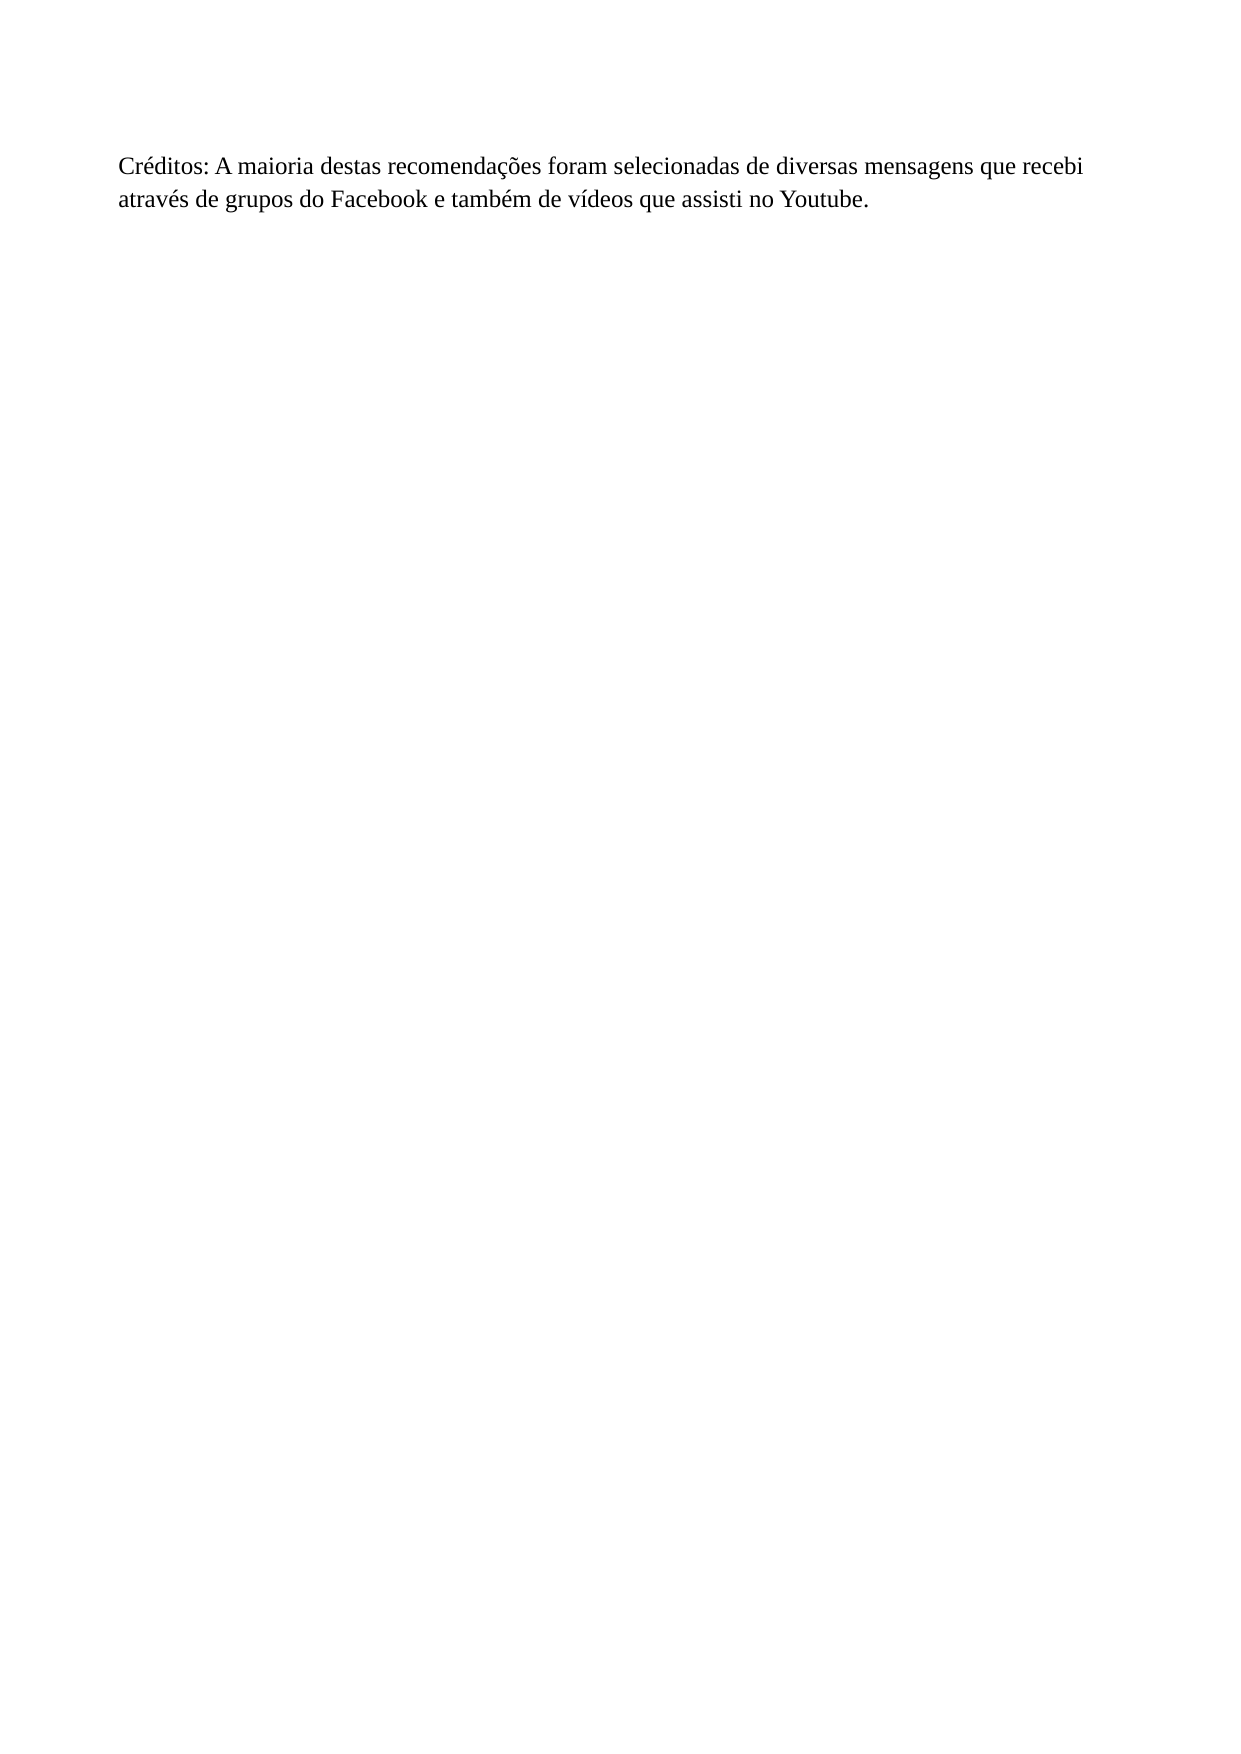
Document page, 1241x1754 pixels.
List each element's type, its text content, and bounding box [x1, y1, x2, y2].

text Créditos: A maioria destas recomendações foram selecionadas de diversas mensagens que recebi através de grupos do Facebook e também de vídeos que assisti no Youtube. [118, 118, 1122, 213]
